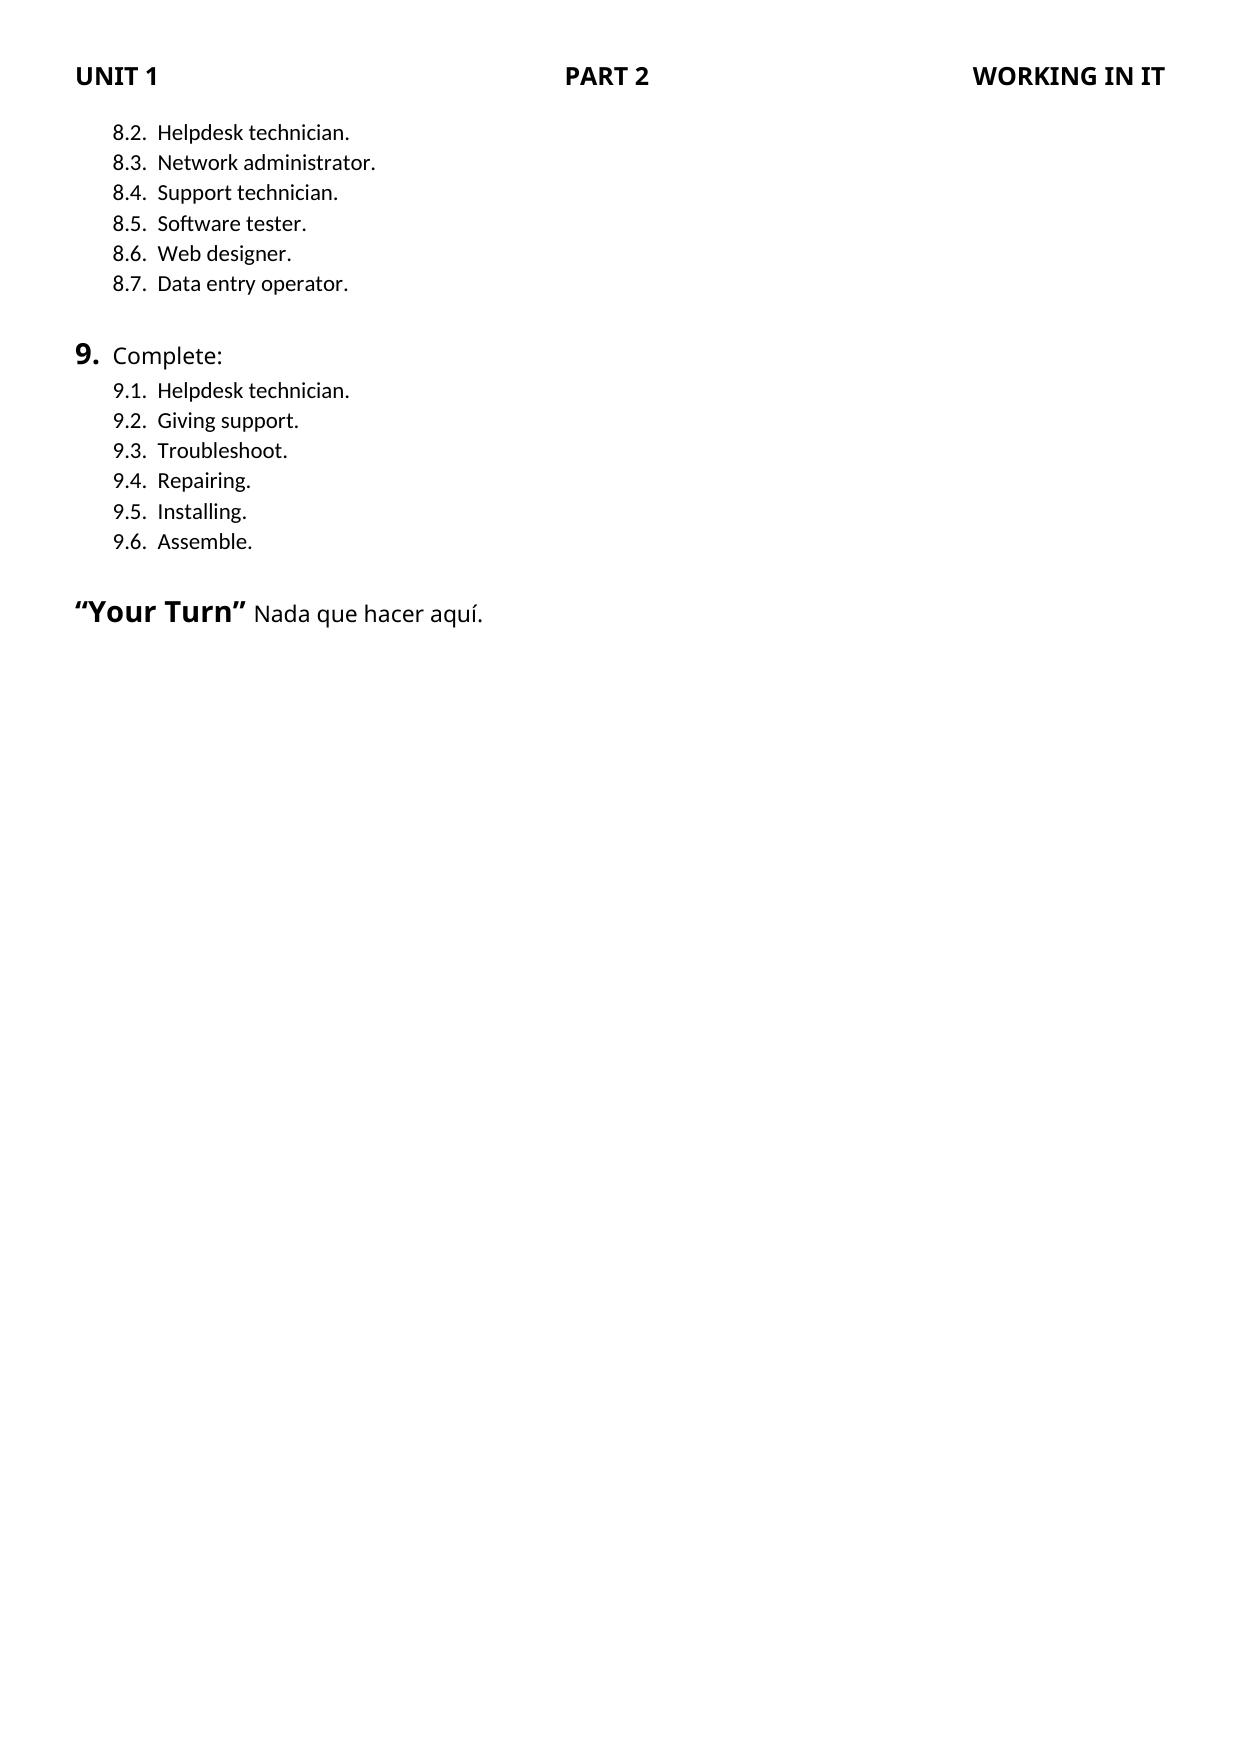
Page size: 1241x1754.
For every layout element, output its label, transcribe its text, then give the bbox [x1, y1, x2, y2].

list Repairing. [112, 467, 583, 494]
list Data entry operator. [112, 269, 583, 297]
list Giving support. [112, 406, 583, 434]
list Software tester. [112, 209, 583, 237]
text “Your Turn” Nada que hacer aquí. [75, 591, 583, 631]
list Helpdesk technician. [112, 118, 583, 146]
list Complete: [75, 333, 583, 373]
list Assemble. [112, 527, 583, 555]
list Troubleshoot. [112, 436, 583, 464]
list Web designer. [112, 239, 583, 267]
list Network administrator. [112, 148, 583, 176]
list Helpdesk technician. [112, 376, 583, 404]
list Support technician. [112, 178, 583, 207]
list Installing. [112, 497, 583, 525]
